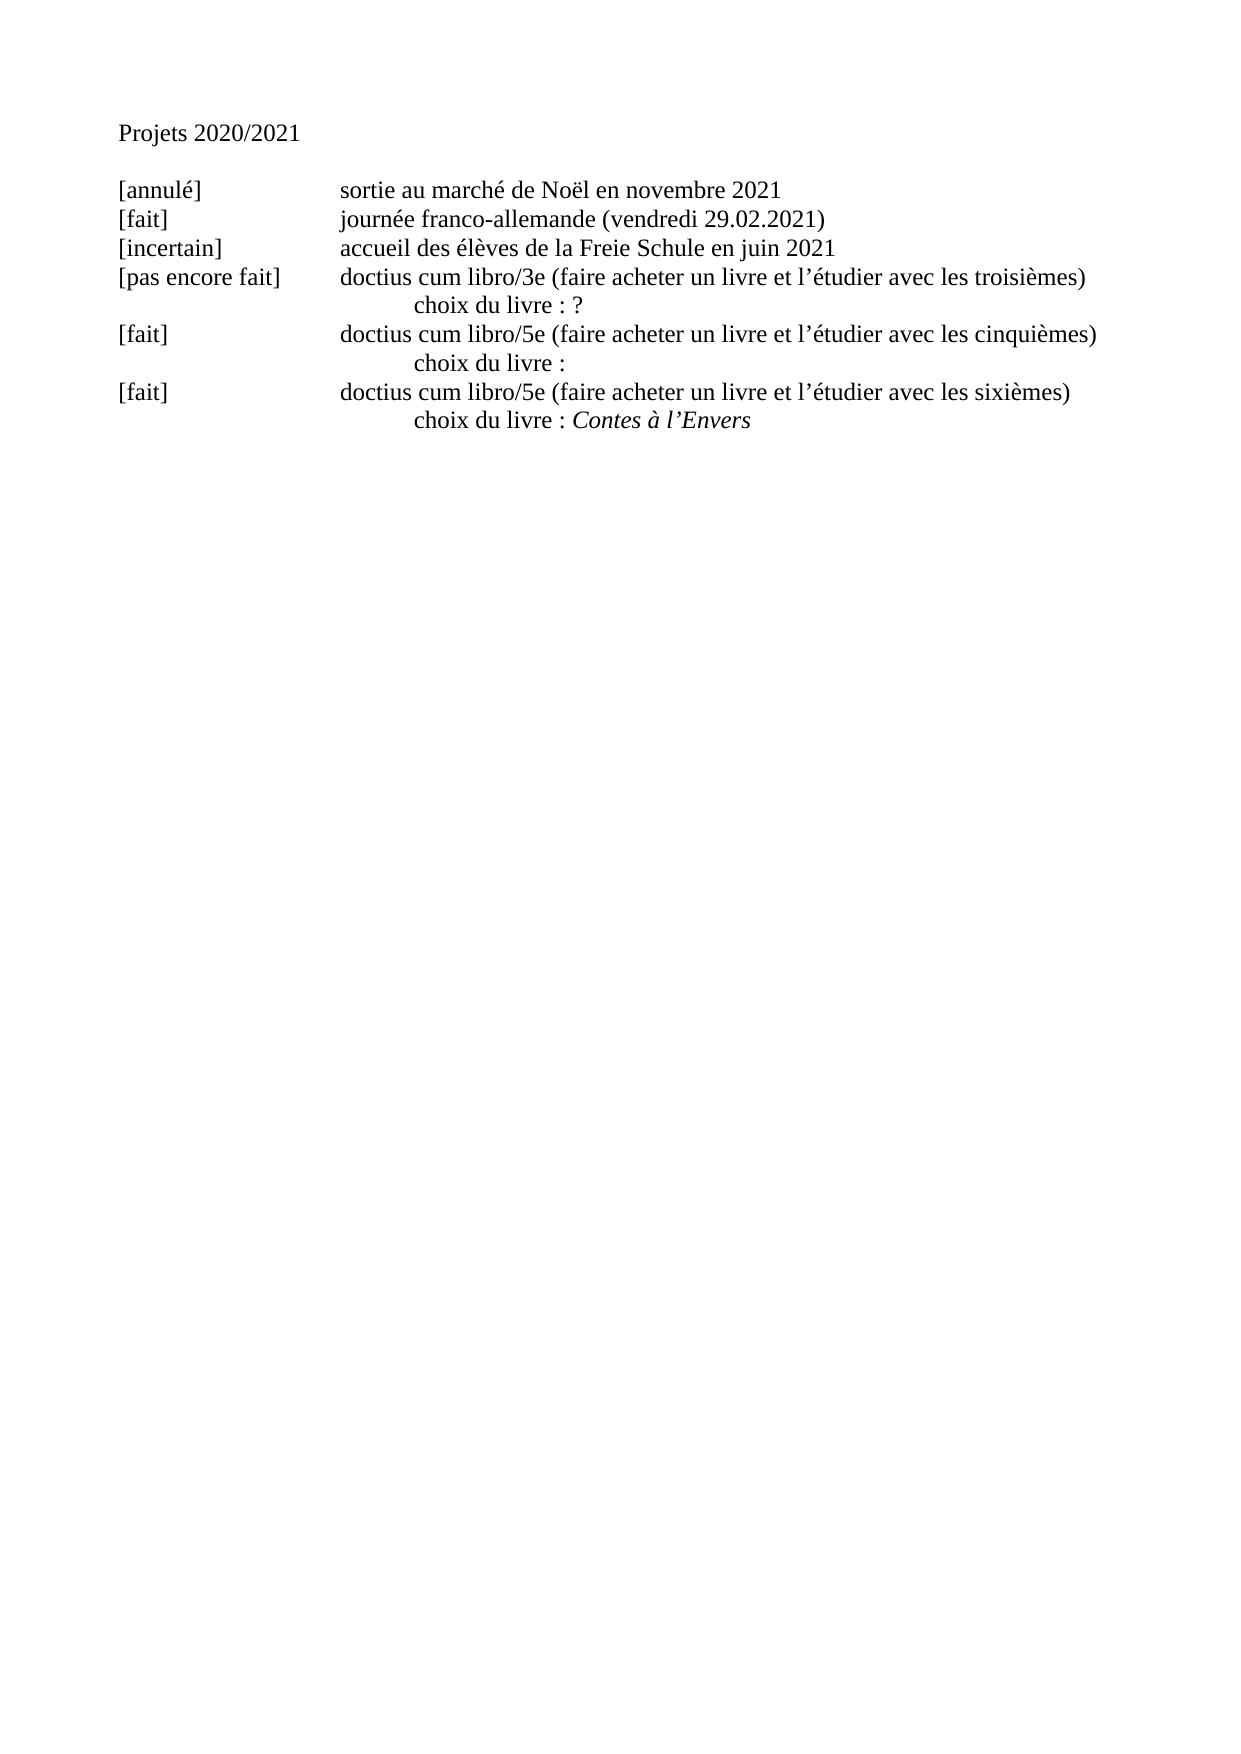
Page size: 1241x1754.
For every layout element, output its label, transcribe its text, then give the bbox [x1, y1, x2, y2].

text choix du livre : Contes à l’Envers [118, 406, 1122, 434]
text choix du livre : [118, 348, 1122, 377]
text [annulé] sortie au marché de Noël en novembre 2021 [118, 176, 1122, 204]
text choix du livre : ? [118, 291, 1122, 319]
text [fait] journée franco-allemande (vendredi 29.02.2021) [118, 204, 1122, 233]
text [fait] doctius cum libro/5e (faire acheter un livre et l’étudier avec les sixièmes) [118, 377, 1122, 406]
text [incertain] accueil des élèves de la Freie Schule en juin 2021 [118, 233, 1122, 262]
text [pas encore fait] doctius cum libro/3e (faire acheter un livre et l’étudier avec les troisièmes) [118, 262, 1122, 291]
text Projets 2020/2021 [118, 118, 1122, 147]
text [fait] doctius cum libro/5e (faire acheter un livre et l’étudier avec les cinquièmes) [118, 319, 1122, 348]
